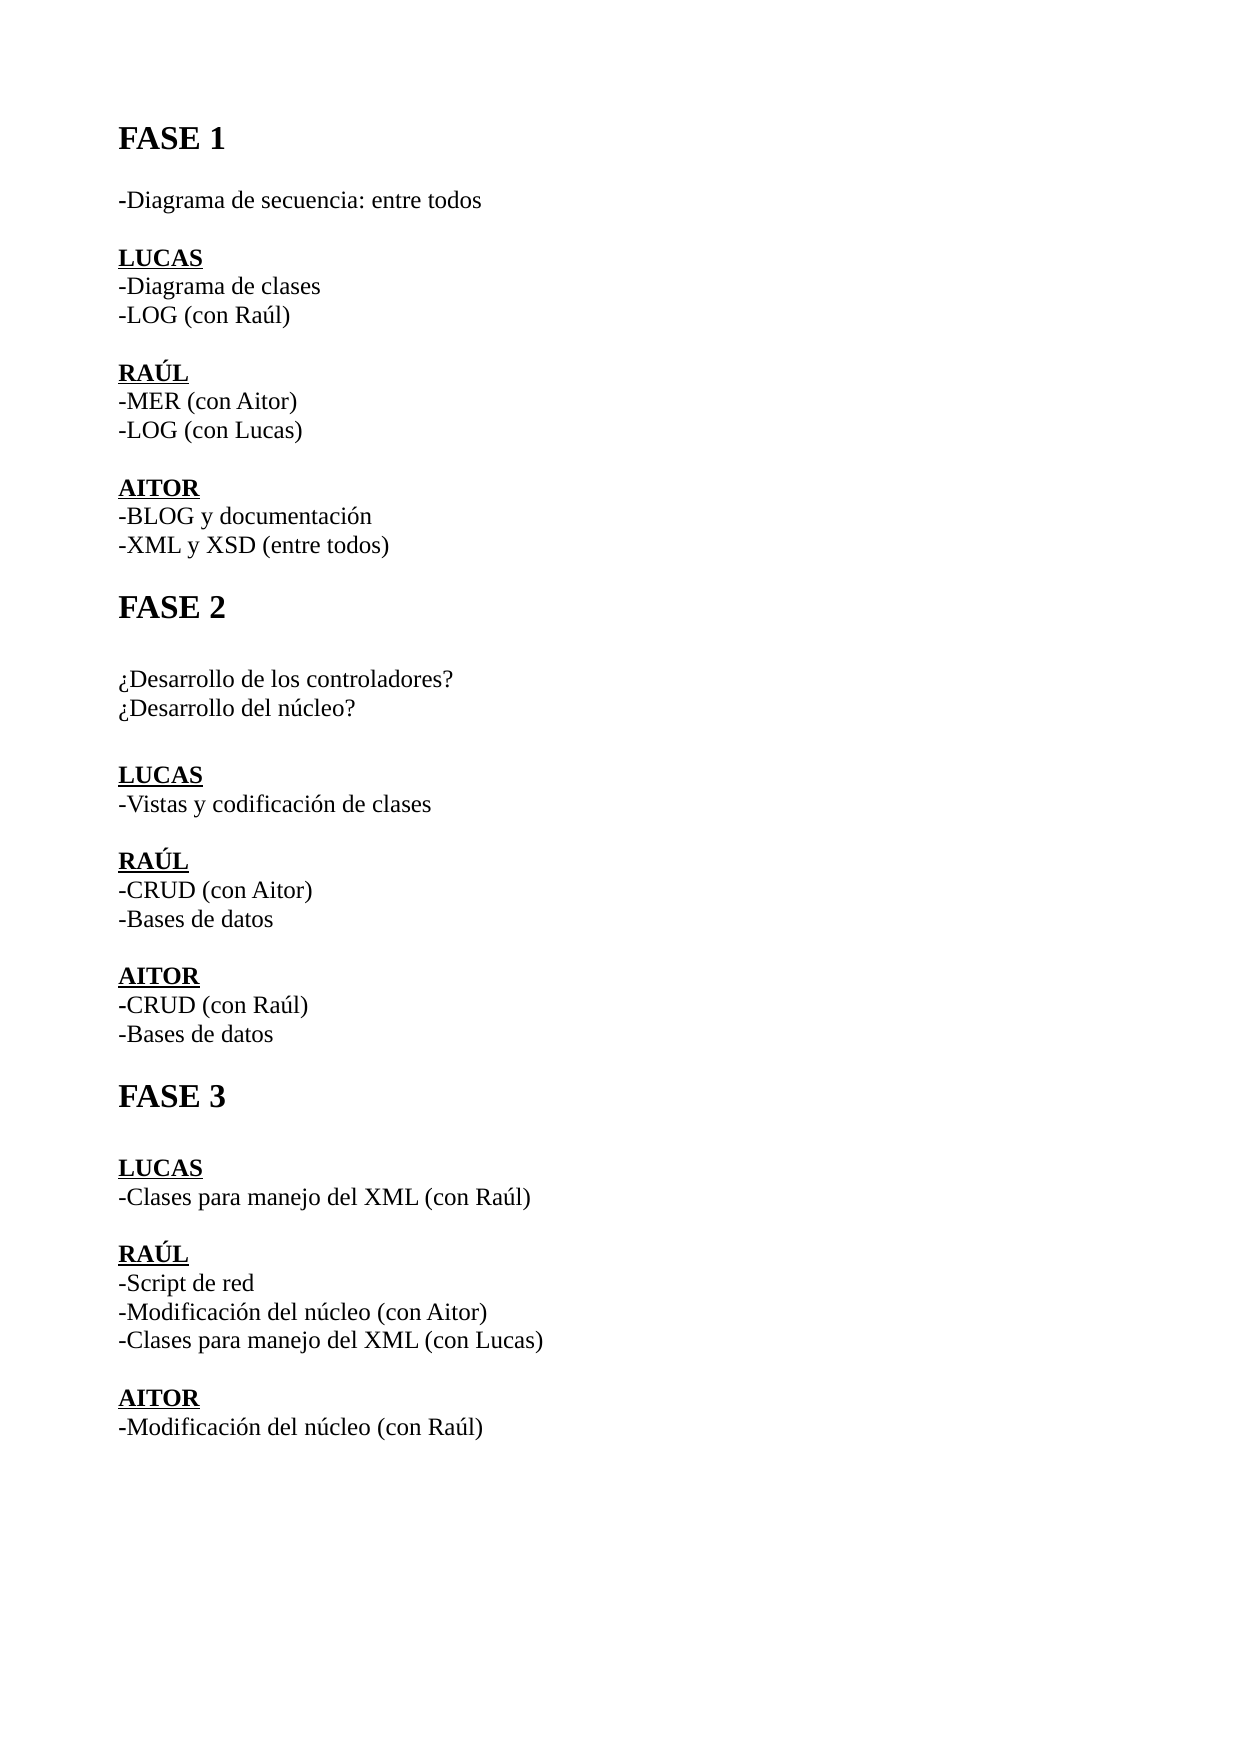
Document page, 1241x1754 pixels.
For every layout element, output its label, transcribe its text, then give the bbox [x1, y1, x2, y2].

text -Clases para manejo del XML (con Lucas) [118, 1326, 1122, 1354]
text -LOG (con Raúl) [118, 300, 1122, 329]
text -Diagrama de clases [118, 271, 1122, 300]
text -BLOG y documentación [118, 501, 1122, 530]
text ¿Desarrollo del núcleo? [118, 693, 1122, 722]
text -Modificación del núcleo (con Aitor) [118, 1297, 1122, 1326]
text LUCAS [118, 1153, 1122, 1182]
text -LOG (con Lucas) [118, 415, 1122, 444]
text RAÚL [118, 846, 1122, 875]
text LUCAS [118, 760, 1122, 789]
text AITOR [118, 473, 1122, 501]
text AITOR [118, 961, 1122, 990]
text -MER (con Aitor) [118, 386, 1122, 415]
text -Diagrama de secuencia: entre todos [118, 185, 1122, 214]
text -XML y XSD (entre todos) [118, 530, 1122, 559]
text LUCAS [118, 243, 1122, 271]
text -Modificación del núcleo (con Raúl) [118, 1412, 1122, 1441]
text -Clases para manejo del XML (con Raúl) [118, 1182, 1122, 1211]
text -Vistas y codificación de clases [118, 789, 1122, 818]
text FASE 3 [118, 1076, 1122, 1115]
text -CRUD (con Raúl) [118, 990, 1122, 1019]
text -CRUD (con Aitor) [118, 875, 1122, 904]
text RAÚL [118, 1239, 1122, 1268]
text FASE 2 [118, 588, 1122, 626]
text ¿Desarrollo de los controladores? [118, 664, 1122, 693]
text FASE 1 [118, 118, 1122, 156]
text -Script de red [118, 1268, 1122, 1297]
text -Bases de datos [118, 904, 1122, 933]
text AITOR [118, 1383, 1122, 1412]
text RAÚL [118, 358, 1122, 386]
text -Bases de datos [118, 1019, 1122, 1048]
